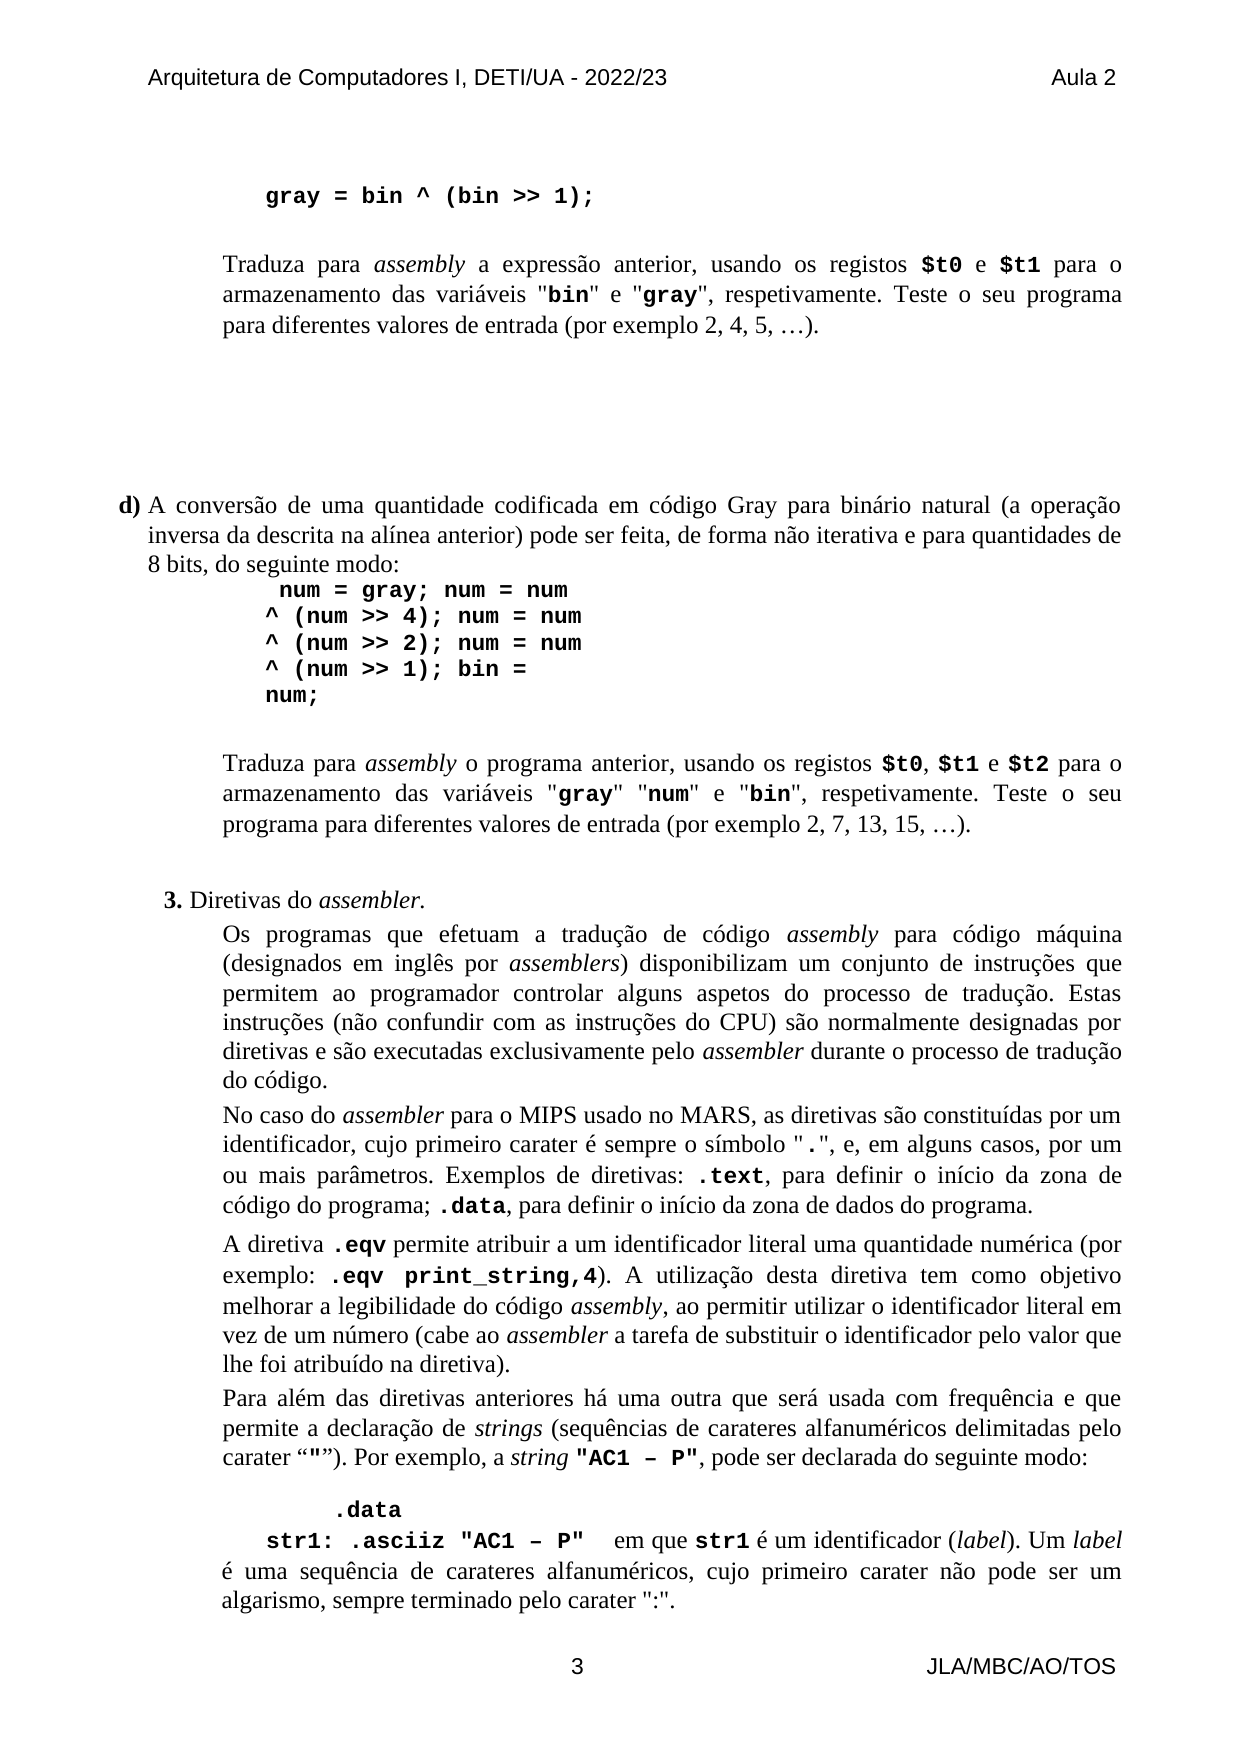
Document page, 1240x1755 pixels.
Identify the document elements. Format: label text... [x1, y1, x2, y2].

list A conversão de uma quantidade codificada em código Gray para binário natural (a operação inversa da descrita na alínea anterior) pode ser feita, de forma não iterativa e para quantidades de 8 bits, do seguinte modo: [118, 490, 1122, 578]
text gray = bin ^ (bin >> 1); [265, 184, 1077, 210]
text 3. Diretivas do assembler. [163, 885, 1122, 914]
text str1: .asciiz "AC1 – P" em que str1 é um identificador (label). Um label é uma sequência de carateres alfanuméricos, cujo primeiro carater não pode ser um algarismo, sempre terminado pelo carater ":". [221, 1526, 1122, 1614]
text .data [148, 1495, 1122, 1524]
text A diretiva .eqv permite atribuir a um identificador literal uma quantidade numérica (por exemplo: .eqv print_string,4). A utilização desta diretiva tem como objetivo melhorar a legibilidade do código assembly, ao permitir utilizar o identificador literal em vez de um número (cabe ao assembler a tarefa de substituir o identificador pelo valor que lhe foi atribuído na diretiva). [222, 1229, 1122, 1378]
text No caso do assembler para o MIPS usado no MARS, as diretivas são constituídas por um identificador, cujo primeiro carater é sempre o símbolo ".", e, em alguns casos, por um ou mais parâmetros. Exemplos de diretivas: .text, para definir o início da zona de código do programa; .data, para definir o início da zona de dados do programa. [222, 1100, 1122, 1221]
text num = gray; num = num ^ (num >> 4); num = num ^ (num >> 2); num = num ^ (num >> 1); bin = num; [265, 579, 582, 709]
text Para além das diretivas anteriores há uma outra que será usada com frequência e que permite a declaração de strings (sequências de carateres alfanuméricos delimitadas pelo carater “"”). Por exemplo, a string "AC1 – P", pode ser declarada do seguinte modo: [222, 1383, 1122, 1472]
text Traduza para assembly o programa anterior, usando os registos $t0, $t1 e $t2 para o armazenamento das variáveis "gray" "num" e "bin", respetivamente. Teste o seu programa para diferentes valores de entrada (por exemplo 2, 7, 13, 15, …). [222, 748, 1122, 838]
text Traduza para assembly a expressão anterior, usando os registos $t0 e $t1 para o armazenamento das variáveis "bin" e "gray", respetivamente. Teste o seu programa para diferentes valores de entrada (por exemplo 2, 4, 5, …). [222, 249, 1122, 339]
text Os programas que efetuam a tradução de código assembly para código máquina (designados em inglês por assemblers) disponibilizam um conjunto de instruções que permitem ao programador controlar alguns aspetos do processo de tradução. Estas instruções (não confundir com as instruções do CPU) são normalmente designadas por diretivas e são executadas exclusivamente pelo assembler durante o processo de tradução do código. [222, 919, 1122, 1094]
